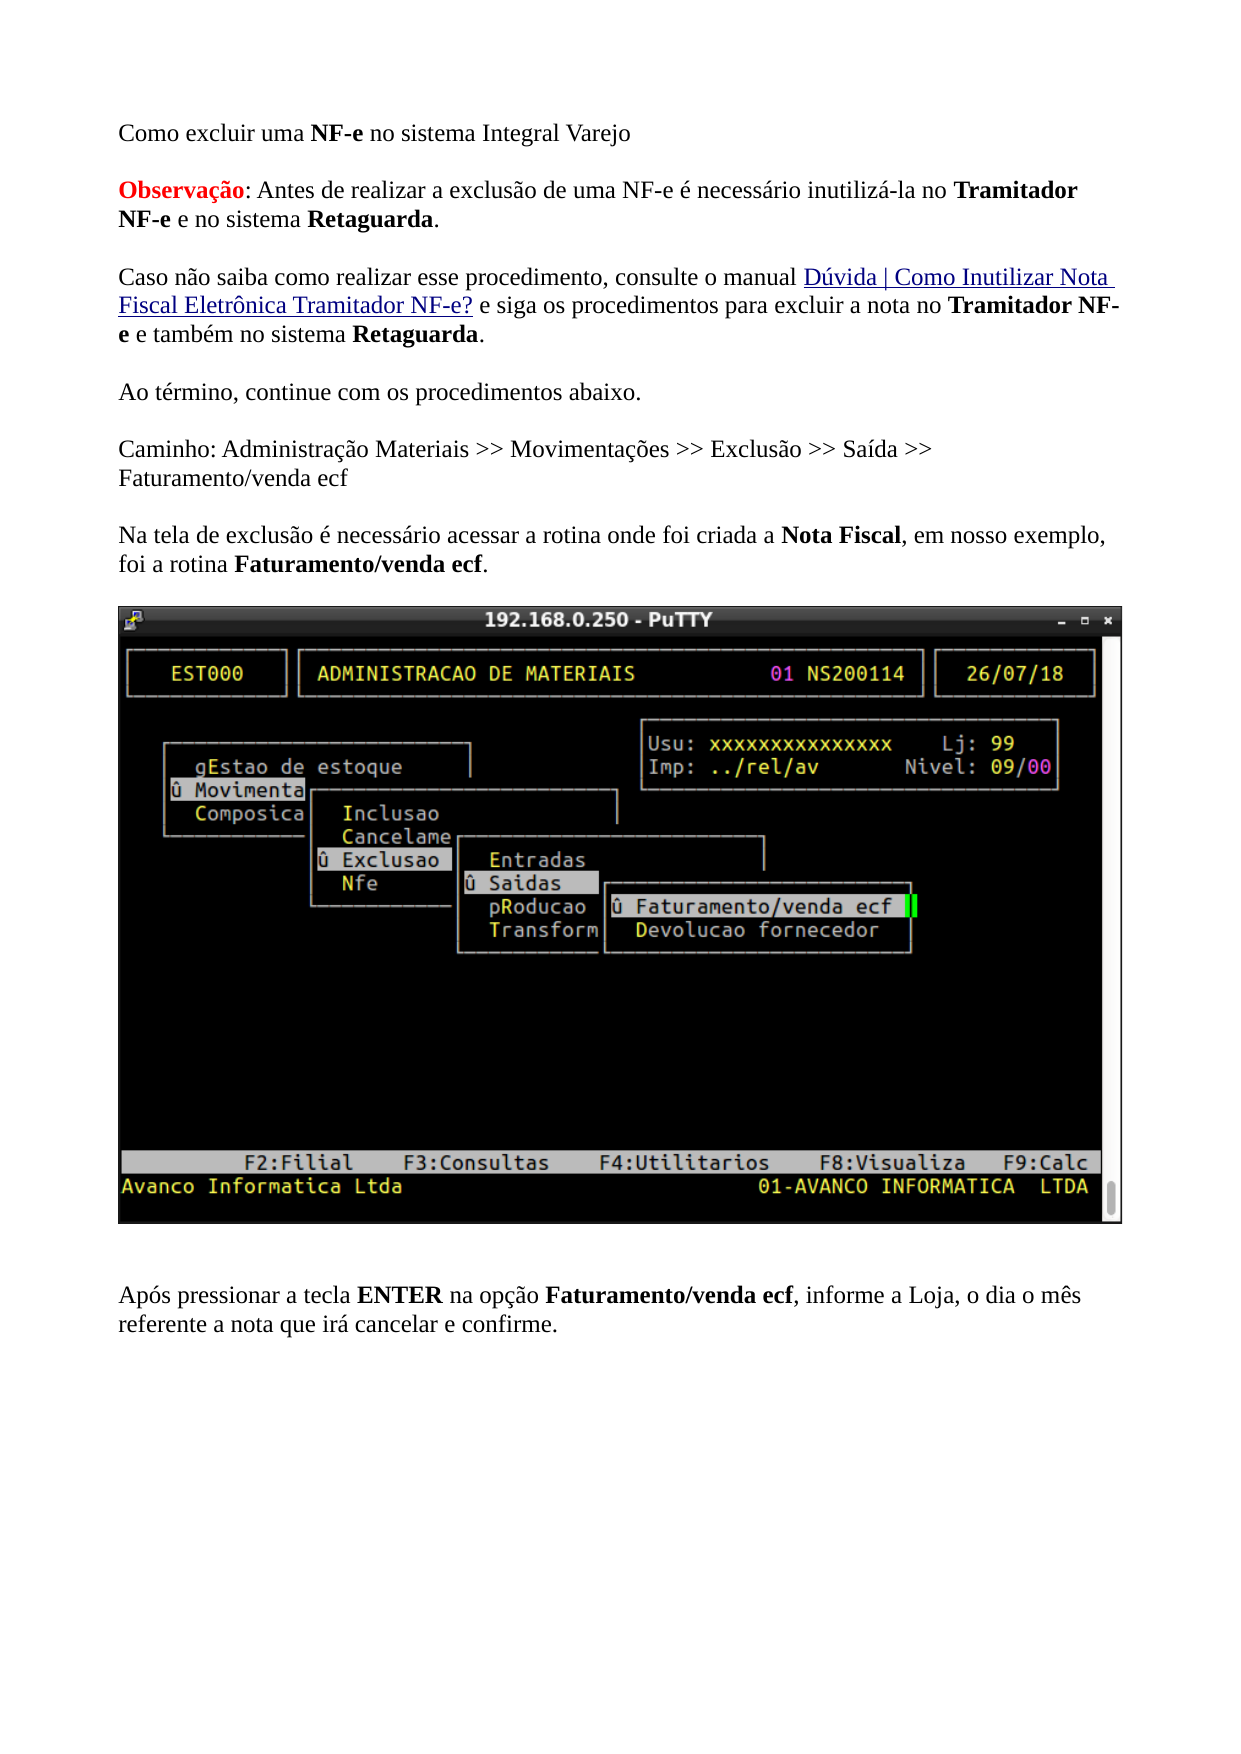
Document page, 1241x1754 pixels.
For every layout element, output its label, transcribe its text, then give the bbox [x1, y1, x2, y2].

text Caso não saiba como realizar esse procedimento, consulte o manual Dúvida | Como Inutilizar Nota Fiscal Eletrônica Tramitador NF-e? e siga os procedimentos para excluir a nota no Tramitador NF-e e também no sistema Retaguarda. [118, 262, 1122, 348]
picture [118, 606, 1123, 1224]
text Ao término, continue com os procedimentos abaixo. [118, 377, 1122, 406]
text Após pressionar a tecla ENTER na opção Faturamento/venda ecf, informe a Loja, o dia o mês referente a nota que irá cancelar e confirme. [118, 1281, 1122, 1338]
text Como excluir uma NF-e no sistema Integral Varejo [118, 118, 1122, 147]
text Caminho: Administração Materiais >> Movimentações >> Exclusão >> Saída >> Faturamento/venda ecf [118, 434, 1122, 492]
text Observação: Antes de realizar a exclusão de uma NF-e é necessário inutilizá-la no Tramitador NF-e e no sistema Retaguarda. [118, 176, 1122, 233]
text Na tela de exclusão é necessário acessar a rotina onde foi criada a Nota Fiscal, em nosso exemplo, foi a rotina Faturamento/venda ecf. [118, 521, 1122, 578]
